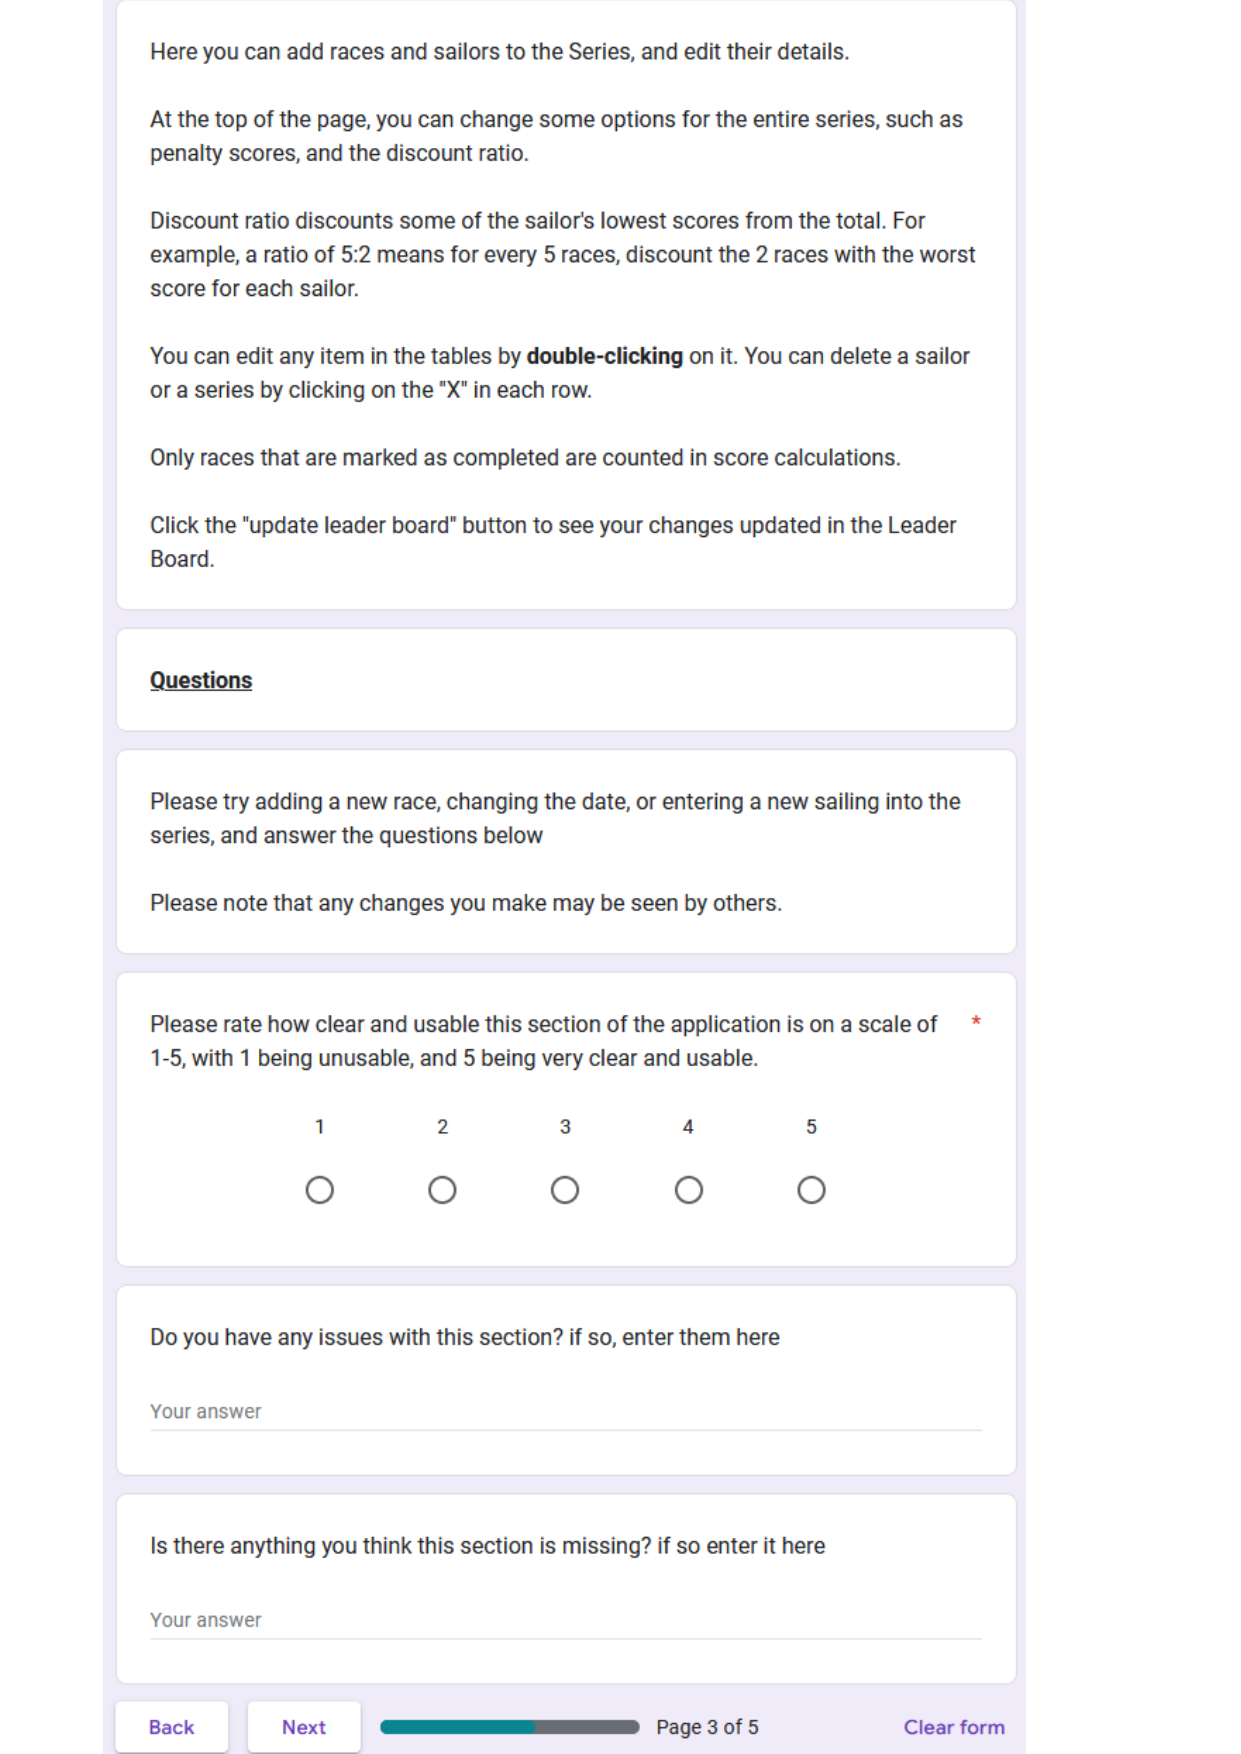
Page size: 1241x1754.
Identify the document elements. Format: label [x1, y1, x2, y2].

picture [103, 0, 1026, 1754]
